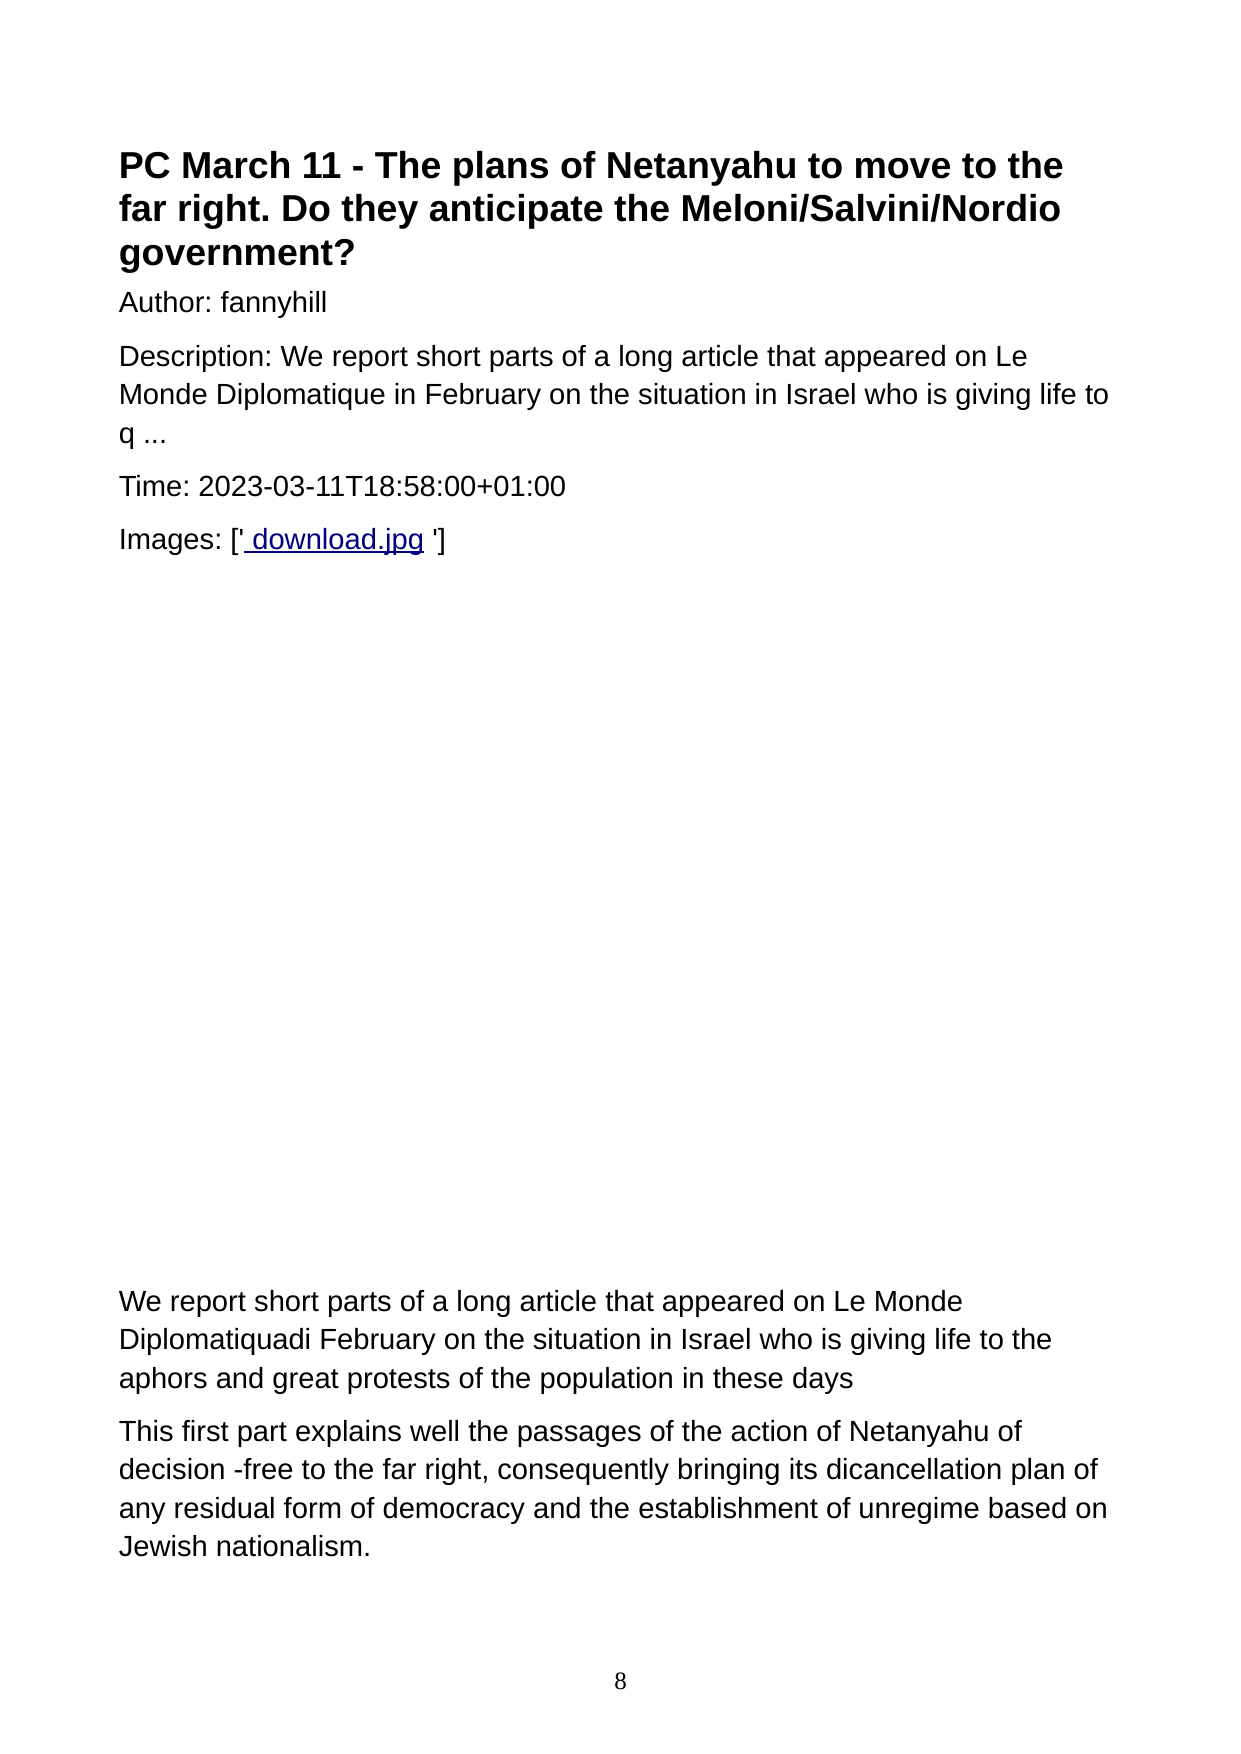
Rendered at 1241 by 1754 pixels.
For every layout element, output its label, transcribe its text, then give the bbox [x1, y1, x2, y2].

text Images: [' download.jpg '] [118, 522, 1122, 555]
text Description: We report short parts of a long article that appeared on Le Monde Diplomatique in February on the situation in Israel who is giving life to q ... [118, 338, 1122, 449]
text We report short parts of a long article that appeared on Le Monde Diplomatiquadi February on the situation in Israel who is giving life to the aphors and great protests of the population in these days [118, 575, 1122, 1394]
text This first part explains well the passages of the action of Netanyahu of decision -free to the far right, consequently bringing its dicancellation plan of any residual form of democracy and the establishment of unregime based on Jewish nationalism. [118, 1414, 1122, 1563]
subtitle PC March 11 - The plans of Netanyahu to move to the far right. Do they anticipate the Meloni/Salvini/Nordio government? [118, 143, 1122, 273]
text Time: 2023-03-11T18:58:00+01:00 [118, 469, 1122, 502]
text Author: fannyhill [118, 285, 1122, 319]
